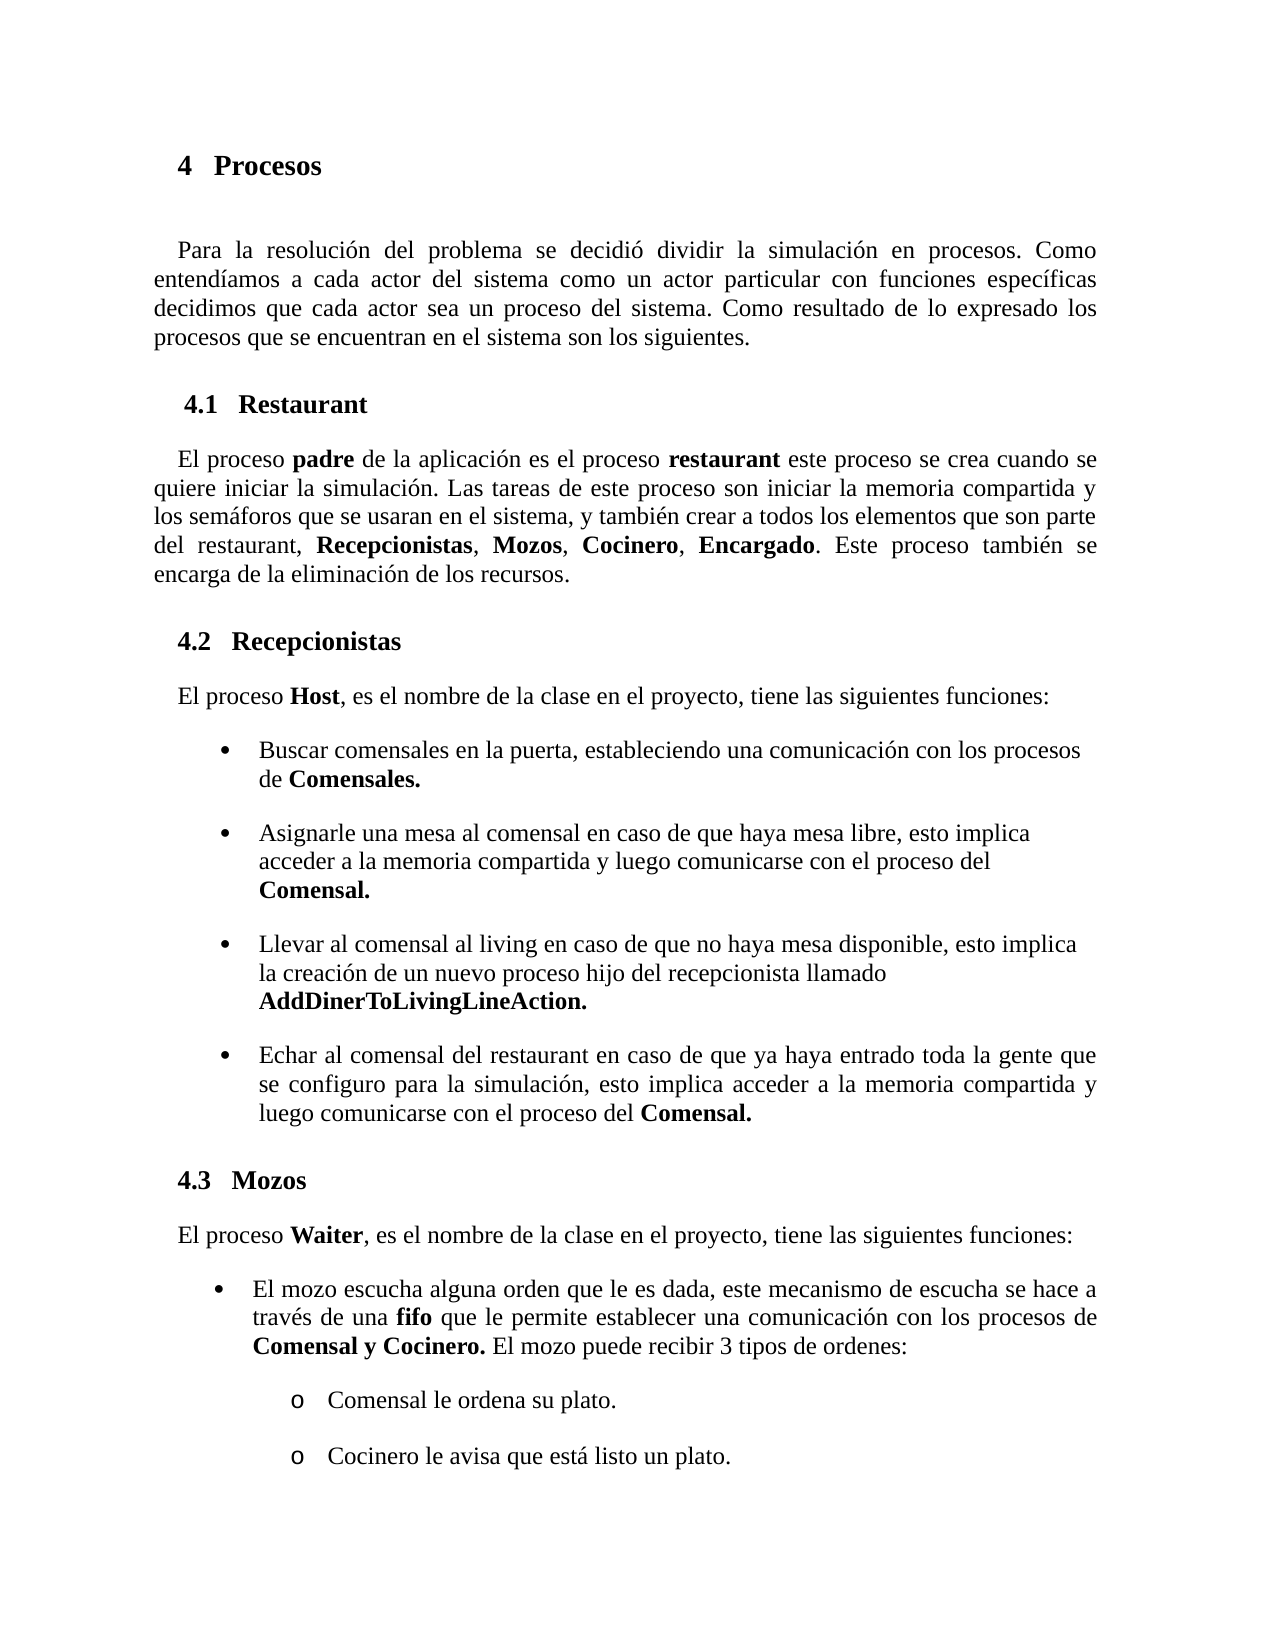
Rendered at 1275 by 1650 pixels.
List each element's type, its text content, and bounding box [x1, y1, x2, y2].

list Comensal le ordena su plato. [290, 1385, 1098, 1416]
list Cocinero le avisa que está listo un plato. [290, 1441, 1098, 1472]
text El proceso Host, es el nombre de la clase en el proyecto, tiene las siguientes funciones: [153, 681, 1098, 710]
list Echar al comensal del restaurant en caso de que ya haya entrado toda la gente que se configuro para la simulación, esto implica acceder a la memoria compartida y luego comunicarse con el proceso del Comensal. [221, 1040, 1098, 1126]
text El proceso padre de la aplicación es el proceso restaurant este proceso se crea cuando se quiere iniciar la simulación. Las tareas de este proceso son iniciar la memoria compartida y los semáforos que se usaran en el sistema, y también crear a todos los elementos que son parte del restaurant, Recepcionistas, Mozos, Cocinero, Encargado. Este proceso también se encarga de la eliminación de los recursos. [153, 444, 1098, 588]
list El mozo escucha alguna orden que le es dada, este mecanismo de escucha se hace a través de una fifo que le permite establecer una comunicación con los procesos de Comensal y Cocinero. El mozo puede recibir 3 tipos de ordenes: [215, 1274, 1098, 1360]
text El proceso Waiter, es el nombre de la clase en el proyecto, tiene las siguientes funciones: [177, 1220, 1098, 1249]
text 4.3 Mozos [153, 1164, 1098, 1195]
text Para la resolución del problema se decidió dividir la simulación en procesos. Como entendíamos a cada actor del sistema como un actor particular con funciones específicas decidimos que cada actor sea un proceso del sistema. Como resultado de lo expresado los procesos que se encuentran en el sistema son los siguientes. [153, 235, 1098, 350]
list Buscar comensales en la puerta, estableciendo una comunicación con los procesos de Comensales. [221, 735, 1098, 793]
text 4.2 Recepcionistas [153, 625, 1098, 656]
list Asignarle una mesa al comensal en caso de que haya mesa libre, esto implica acceder a la memoria compartida y luego comunicarse con el proceso del Comensal. [221, 818, 1098, 904]
list Llevar al comensal al living en caso de que no haya mesa disponible, esto implica la creación de un nuevo proceso hijo del recepcionista llamado AddDinerToLivingLineAction. [221, 929, 1098, 1015]
text 4 Procesos [153, 148, 1098, 181]
text 4.1 Restaurant [153, 388, 1098, 419]
